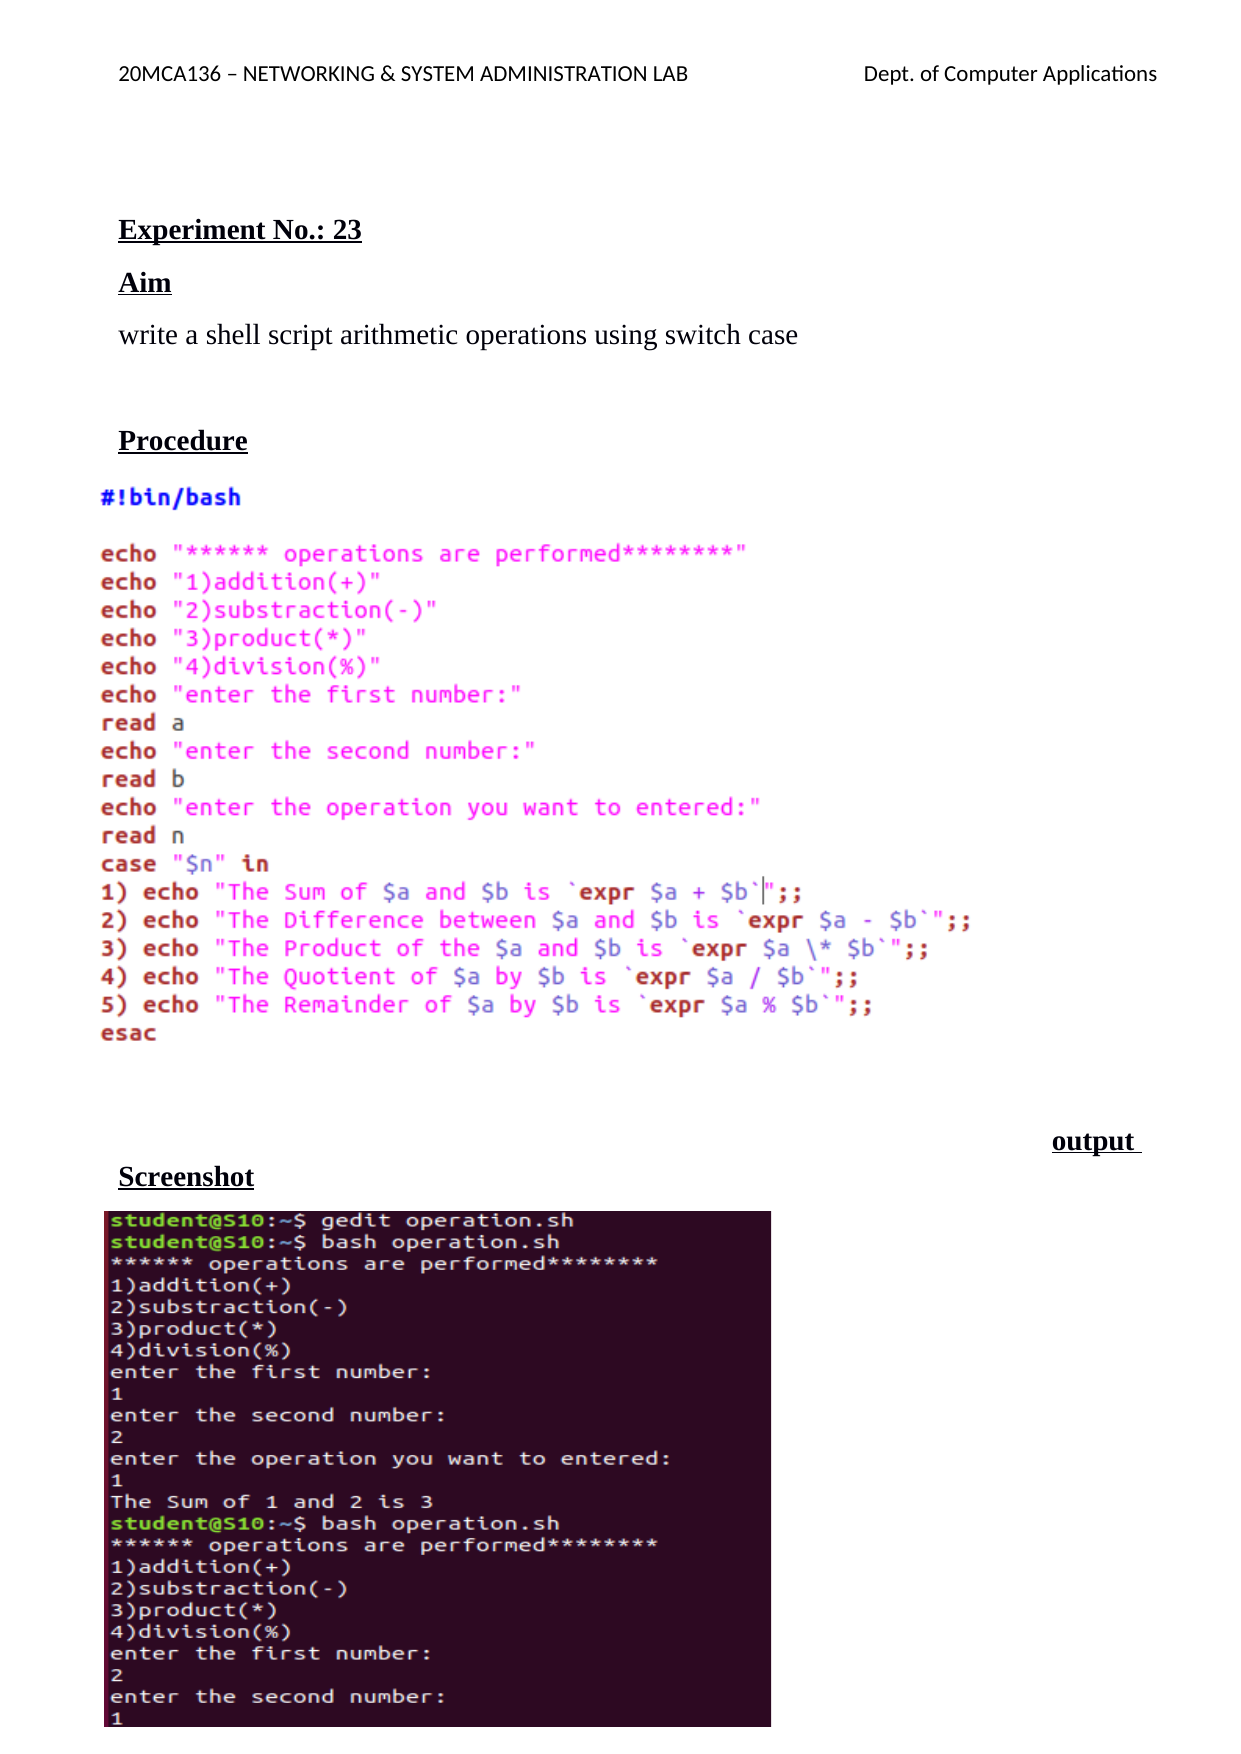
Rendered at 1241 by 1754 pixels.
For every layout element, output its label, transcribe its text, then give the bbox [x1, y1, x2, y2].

picture [98, 482, 1052, 1138]
text write a shell script arithmetic operations using switch case [118, 317, 1167, 351]
text Experiment No.: 23 [118, 212, 1167, 245]
text output Screenshot [118, 1123, 1167, 1192]
text Aim [118, 265, 1167, 298]
picture [104, 1211, 772, 1727]
text Procedure [118, 423, 1167, 457]
